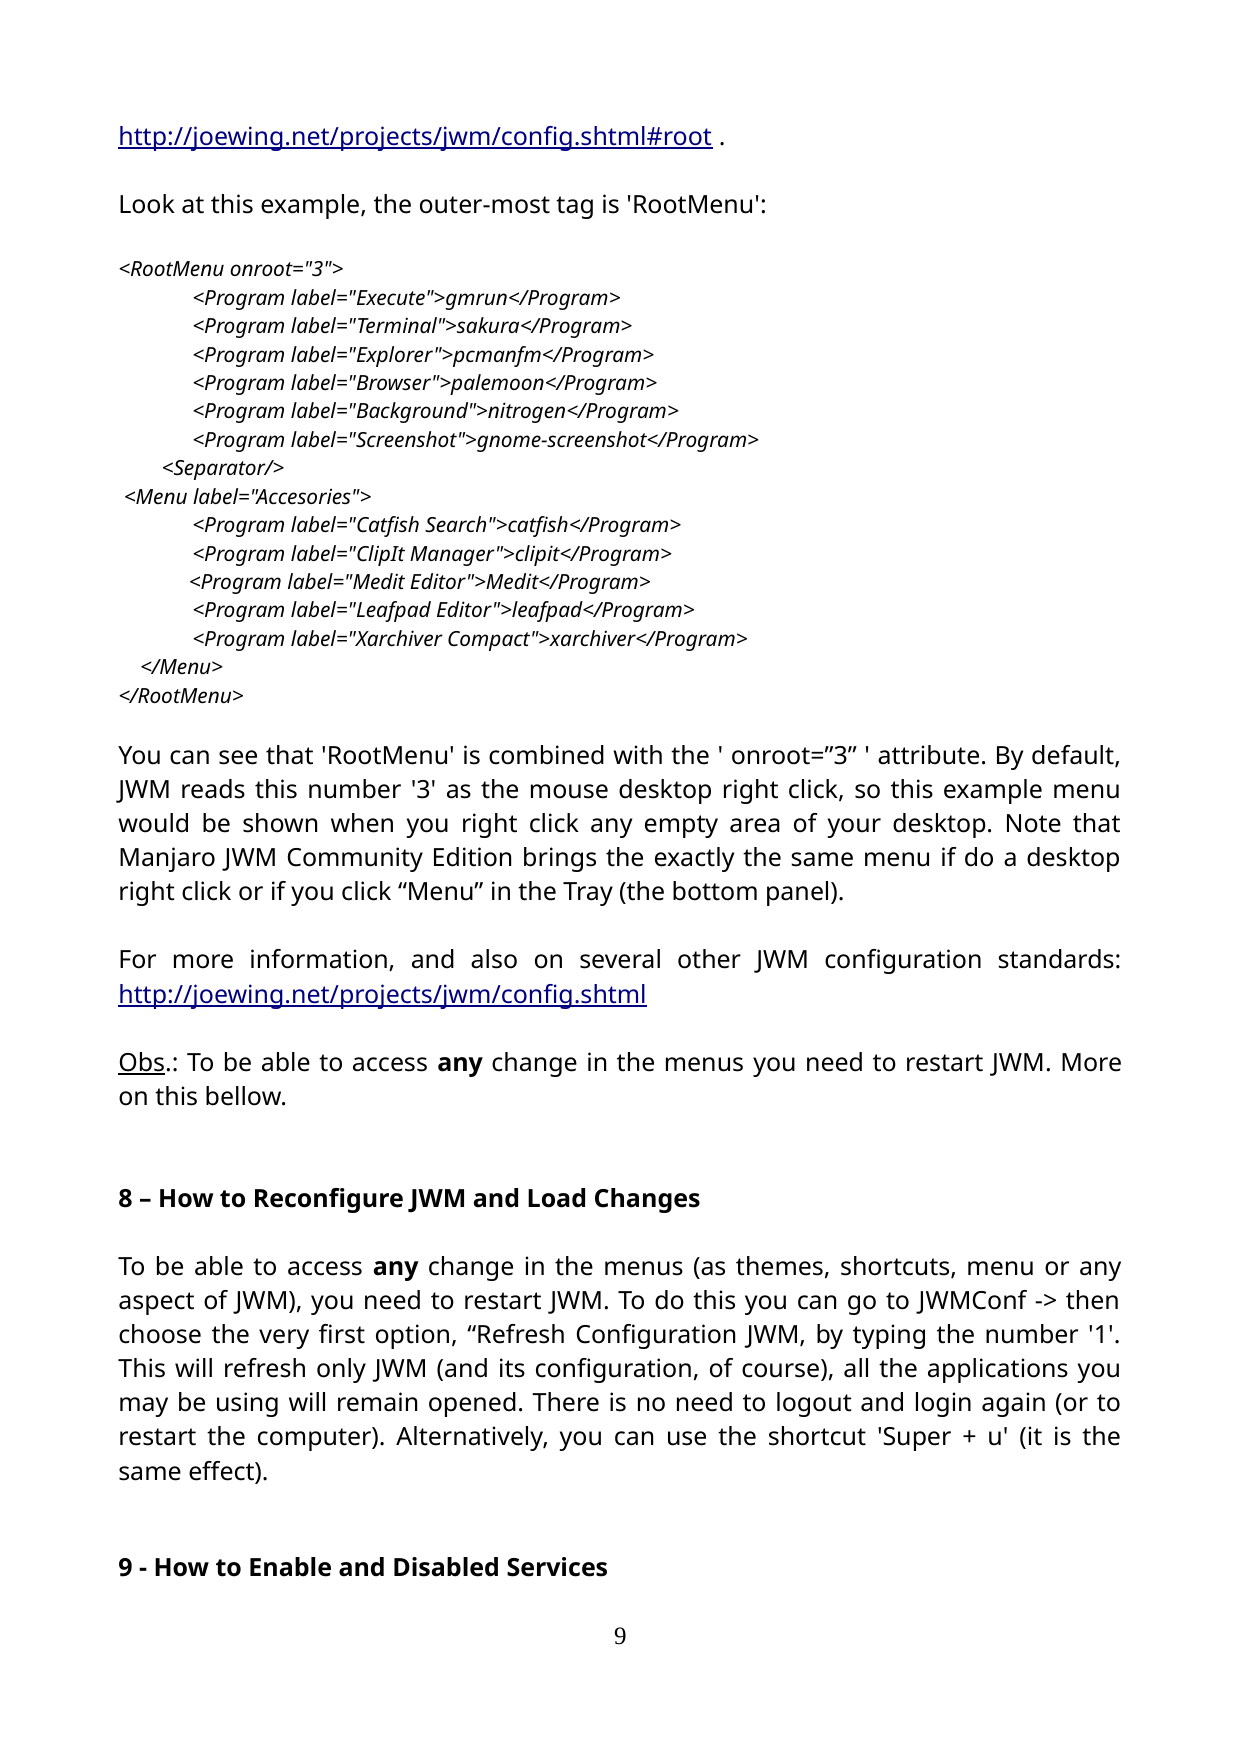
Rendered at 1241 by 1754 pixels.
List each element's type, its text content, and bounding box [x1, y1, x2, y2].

text <Separator/> [118, 453, 1122, 482]
text <Program label="Execute">gmrun</Program> [118, 283, 1122, 311]
text <RootMenu onroot="3"> [118, 254, 1122, 283]
text <Program label="Medit Editor">Medit</Program> [118, 567, 1122, 596]
text <Program label="Terminal">sakura</Program> [118, 311, 1122, 340]
text </Menu> [118, 652, 1122, 681]
text <Program label="Browser">palemoon</Program> [118, 368, 1122, 397]
text <Program label="Explorer">pcmanfm</Program> [118, 340, 1122, 368]
text To be able to access any change in the menus (as themes, shortcuts, menu or any aspect of JWM), you need to restart JWM. To do this you can go to JWMConf -> then choose the very first option, “Refresh Configuration JWM, by typing the number '1'. This will refresh only JWM (and its configuration, of course), all the applications you may be using will remain opened. There is no need to logout and login again (or to restart the computer). Alternatively, you can use the shortcut 'Super + u' (it is the same effect). [118, 1249, 1122, 1487]
text <Program label="Xarchiver Compact">xarchiver</Program> [118, 624, 1122, 652]
text For more information, and also on several other JWM configuration standards: http://joewing.net/projects/jwm/config.shtml [118, 942, 1122, 1010]
text Obs.: To be able to access any change in the menus you need to restart JWM. More on this bellow. [118, 1044, 1122, 1112]
text <Program label="Screenshot">gnome-screenshot</Program> [118, 425, 1122, 453]
text <Program label="ClipIt Manager">clipit</Program> [118, 539, 1122, 567]
text <Program label="Background">nitrogen</Program> [118, 397, 1122, 425]
text http://joewing.net/projects/jwm/config.shtml#root . [118, 118, 1122, 152]
text <Program label="Catfish Search">catfish</Program> [118, 510, 1122, 539]
text <Program label="Leafpad Editor">leafpad</Program> [118, 596, 1122, 624]
text </RootMenu> [118, 681, 1122, 709]
text You can see that 'RootMenu' is combined with the ' onroot=”3” ' attribute. By default, JWM reads this number '3' as the mouse desktop right click, so this example menu would be shown when you right click any empty area of your desktop. Note that Manjaro JWM Community Edition brings the exactly the same menu if do a desktop right click or if you click “Menu” in the Tray (the bottom panel). [118, 738, 1122, 908]
text Look at this example, the outer-most tag is 'RootMenu': [118, 186, 1122, 220]
subtitle 8 – How to Reconfigure JWM and Load Changes [118, 1181, 1122, 1215]
text <Menu label="Accesories"> [118, 482, 1122, 510]
subtitle 9 - How to Enable and Disabled Services [118, 1550, 1122, 1584]
